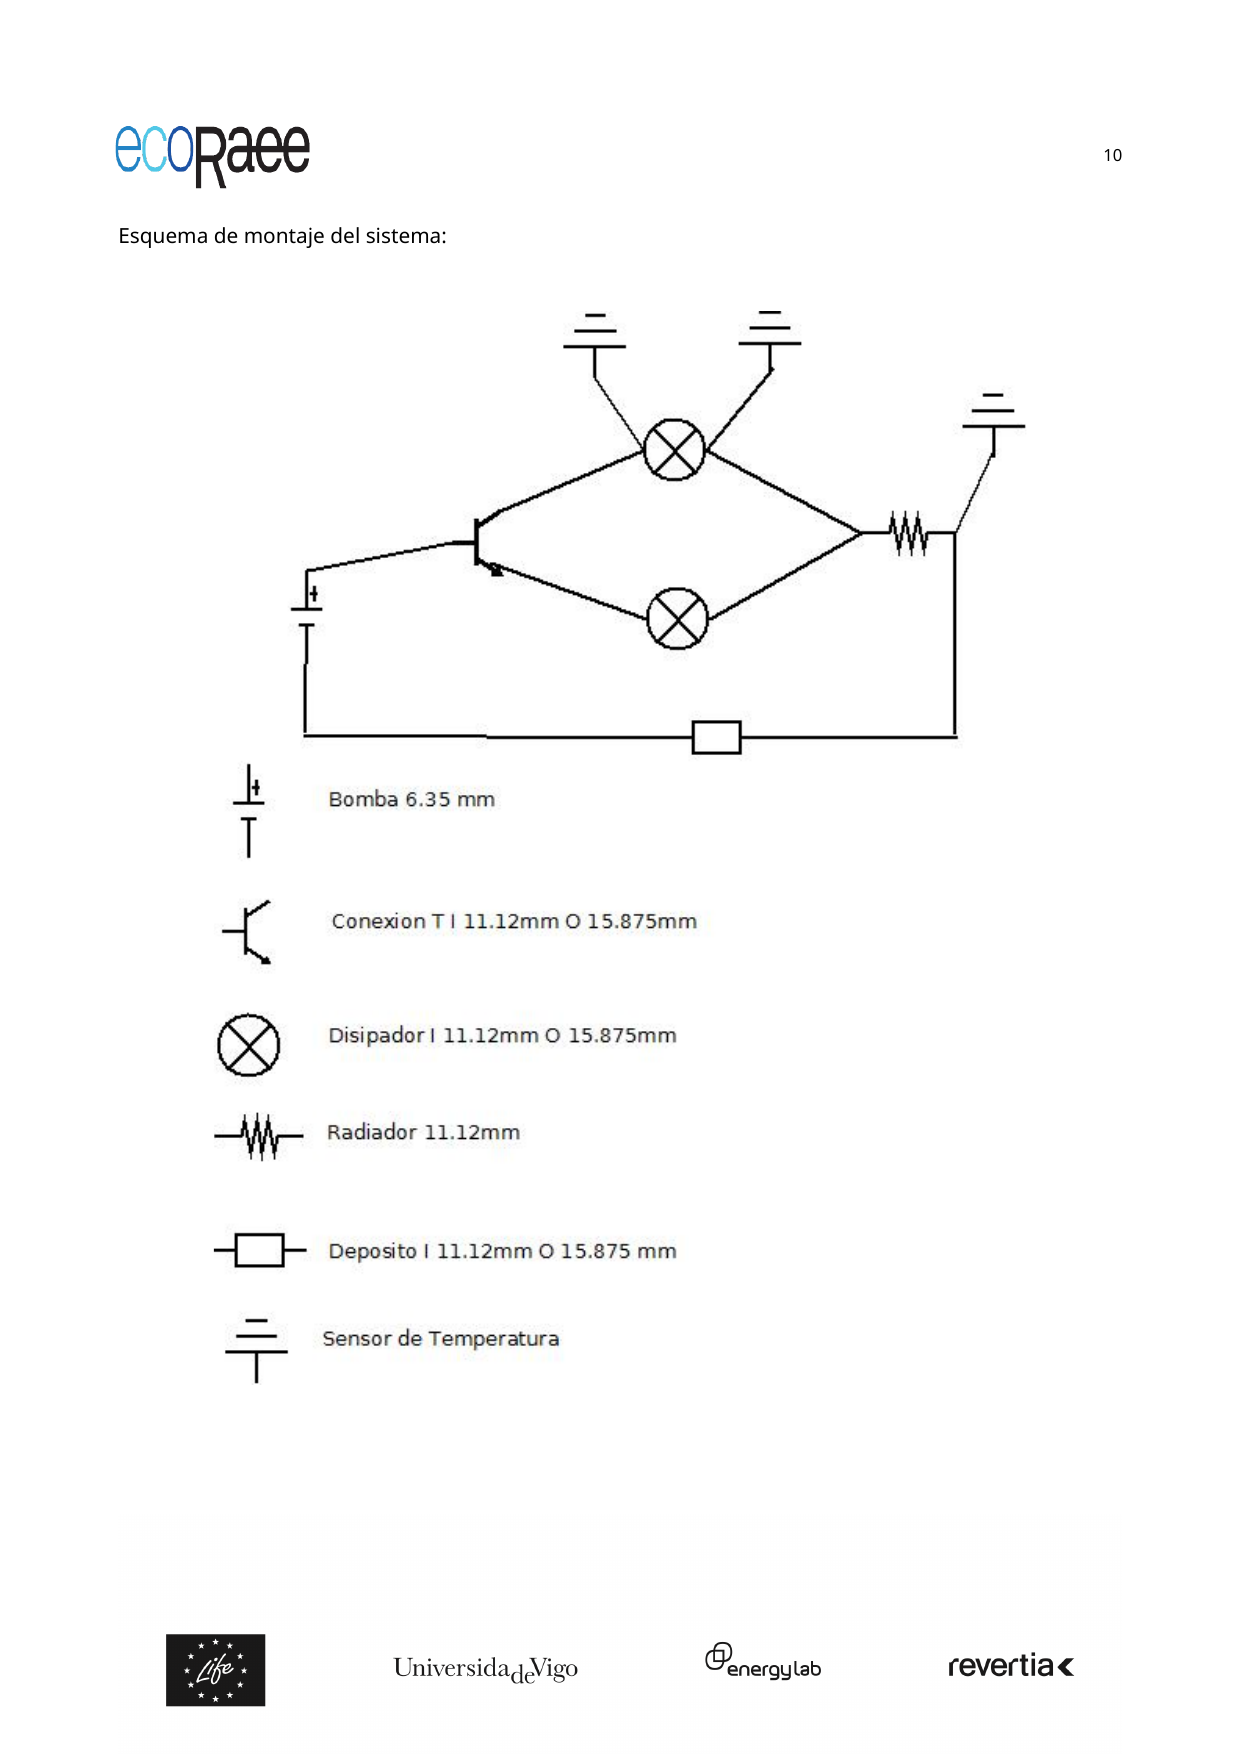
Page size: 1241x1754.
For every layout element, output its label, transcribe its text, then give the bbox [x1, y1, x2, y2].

text Esquema de montaje del sistema: [118, 221, 1122, 250]
picture [213, 311, 1027, 1385]
picture [118, 1514, 1123, 1754]
picture [114, 124, 311, 190]
